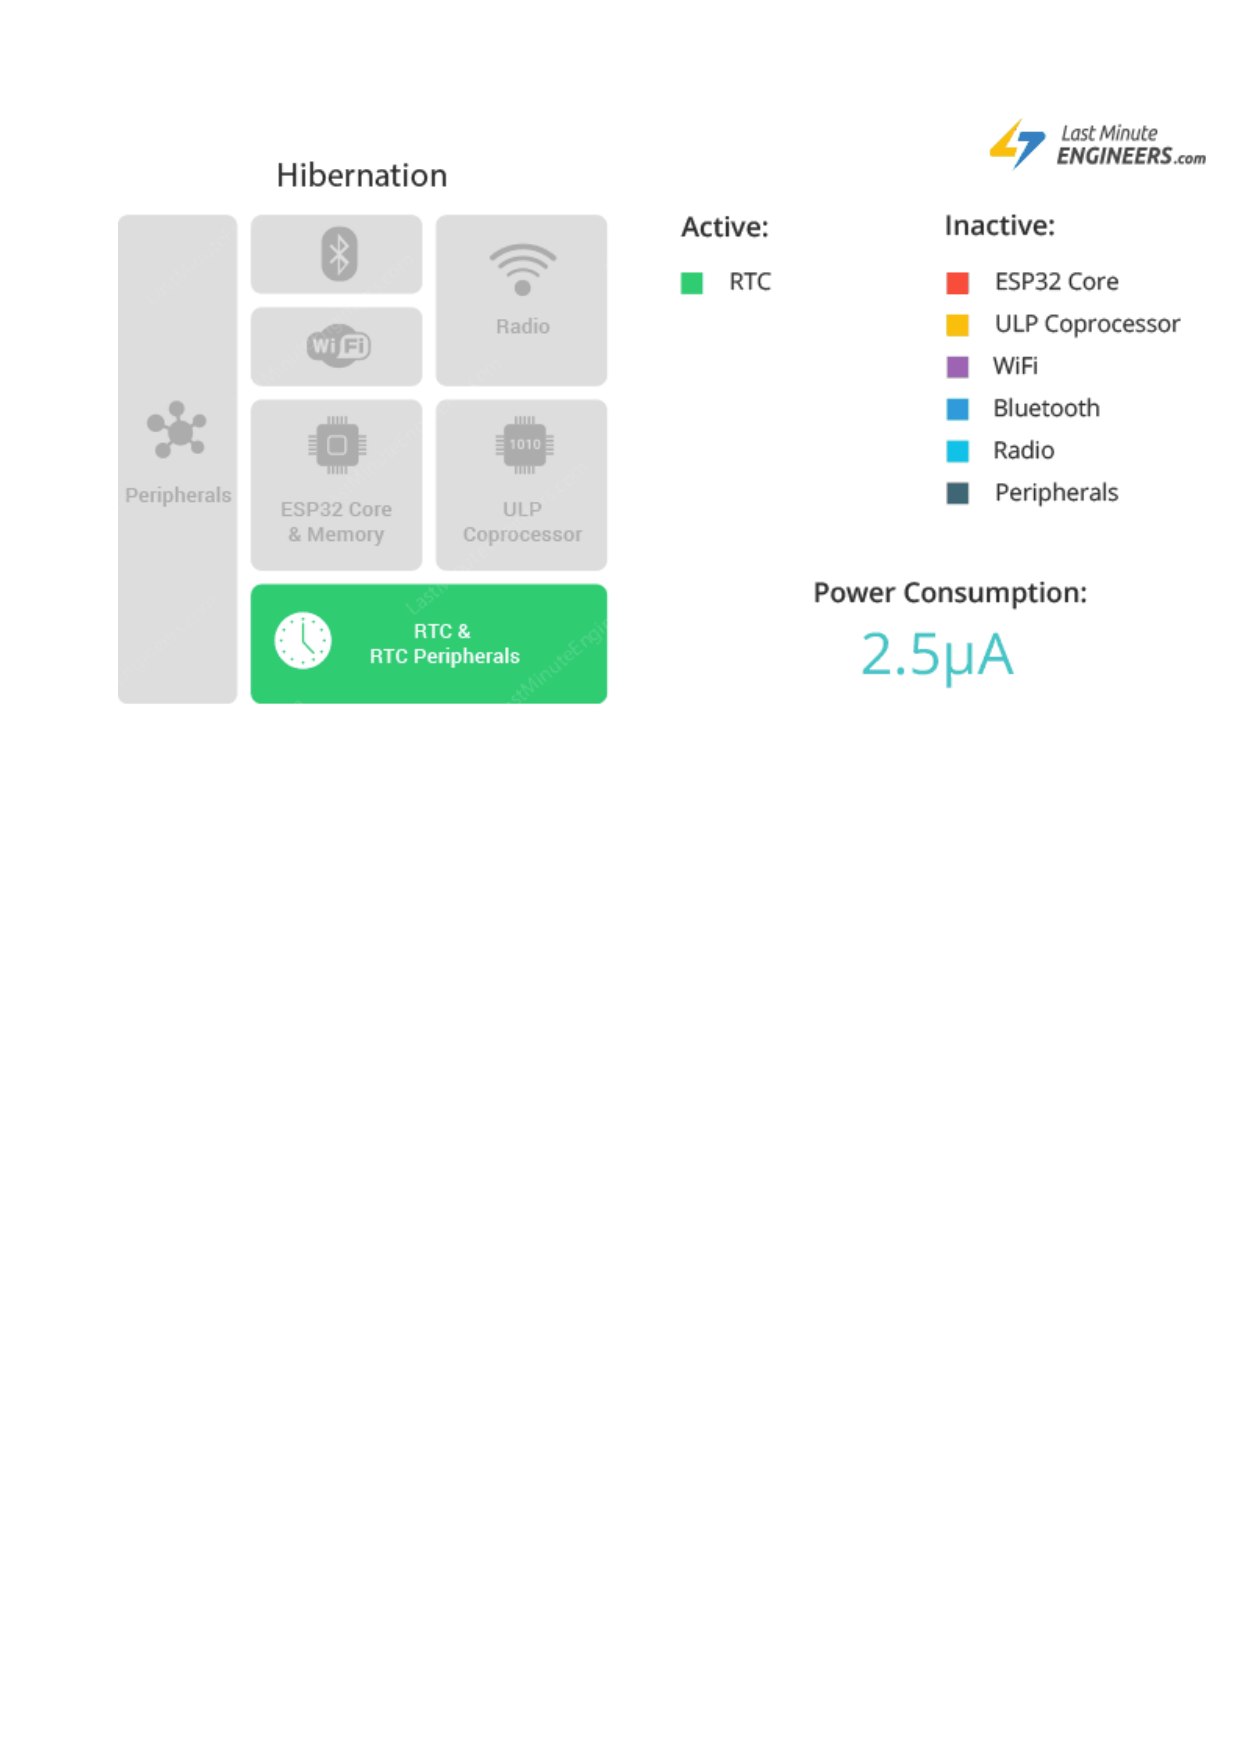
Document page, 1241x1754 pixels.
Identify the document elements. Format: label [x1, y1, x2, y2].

picture [118, 118, 1206, 729]
